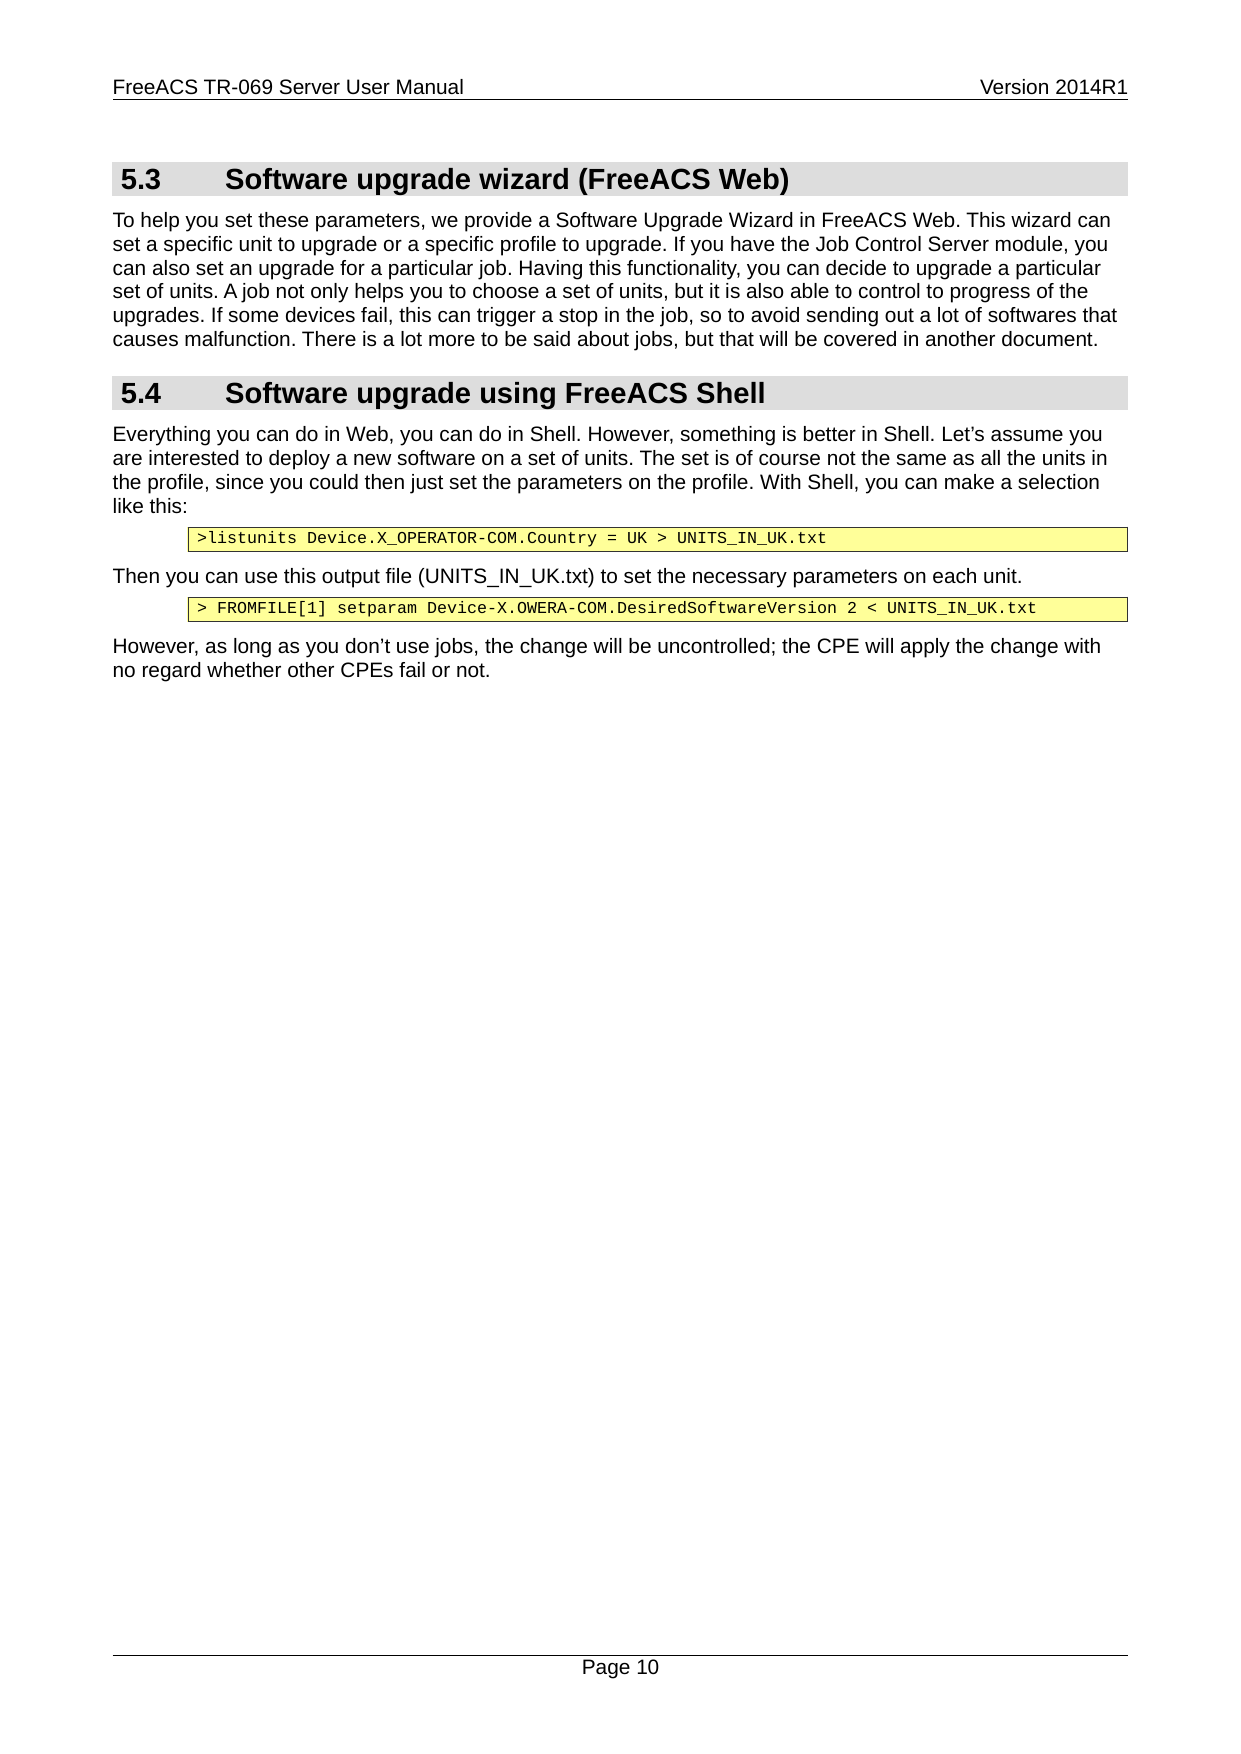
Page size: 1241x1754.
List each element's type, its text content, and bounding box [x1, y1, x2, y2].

text Then you can use this output file (UNITS_IN_UK.txt) to set the necessary parameters on each unit. [112, 564, 1128, 588]
subtitle Software upgrade using FreeACS Shell [112, 376, 1128, 410]
text However, as long as you don’t use jobs, the change will be uncontrolled; the CPE will apply the change with no regard whether other CPEs fail or not. [112, 634, 1128, 682]
text >listunits Device.X_OPERATOR-COM.Country = UK > UNITS_IN_UK.txt [189, 528, 1127, 551]
text To help you set these parameters, we provide a Software Upgrade Wizard in FreeACS Web. This wizard can set a specific unit to upgrade or a specific profile to upgrade. If you have the Job Control Server module, you can also set an upgrade for a particular job. Having this functionality, you can decide to upgrade a particular set of units. A job not only helps you to choose a set of units, but it is also able to control to progress of the upgrades. If some devices fail, this can trigger a stop in the job, so to avoid sending out a lot of softwares that causes malfunction. There is a lot more to be said about jobs, but that will be covered in another document. [112, 207, 1128, 351]
subtitle Software upgrade wizard (FreeACS Web) [112, 162, 1128, 196]
text > FROMFILE[1] setparam Device-X.OWERA-COM.DesiredSoftwareVersion 2 < UNITS_IN_UK.txt [189, 598, 1127, 621]
text Everything you can do in Web, you can do in Shell. However, something is better in Shell. Let’s assume you are interested to deploy a new software on a set of units. The set is of course not the same as all the units in the profile, since you could then just set the parameters on the profile. With Shell, you can make a selection like this: [112, 422, 1128, 518]
